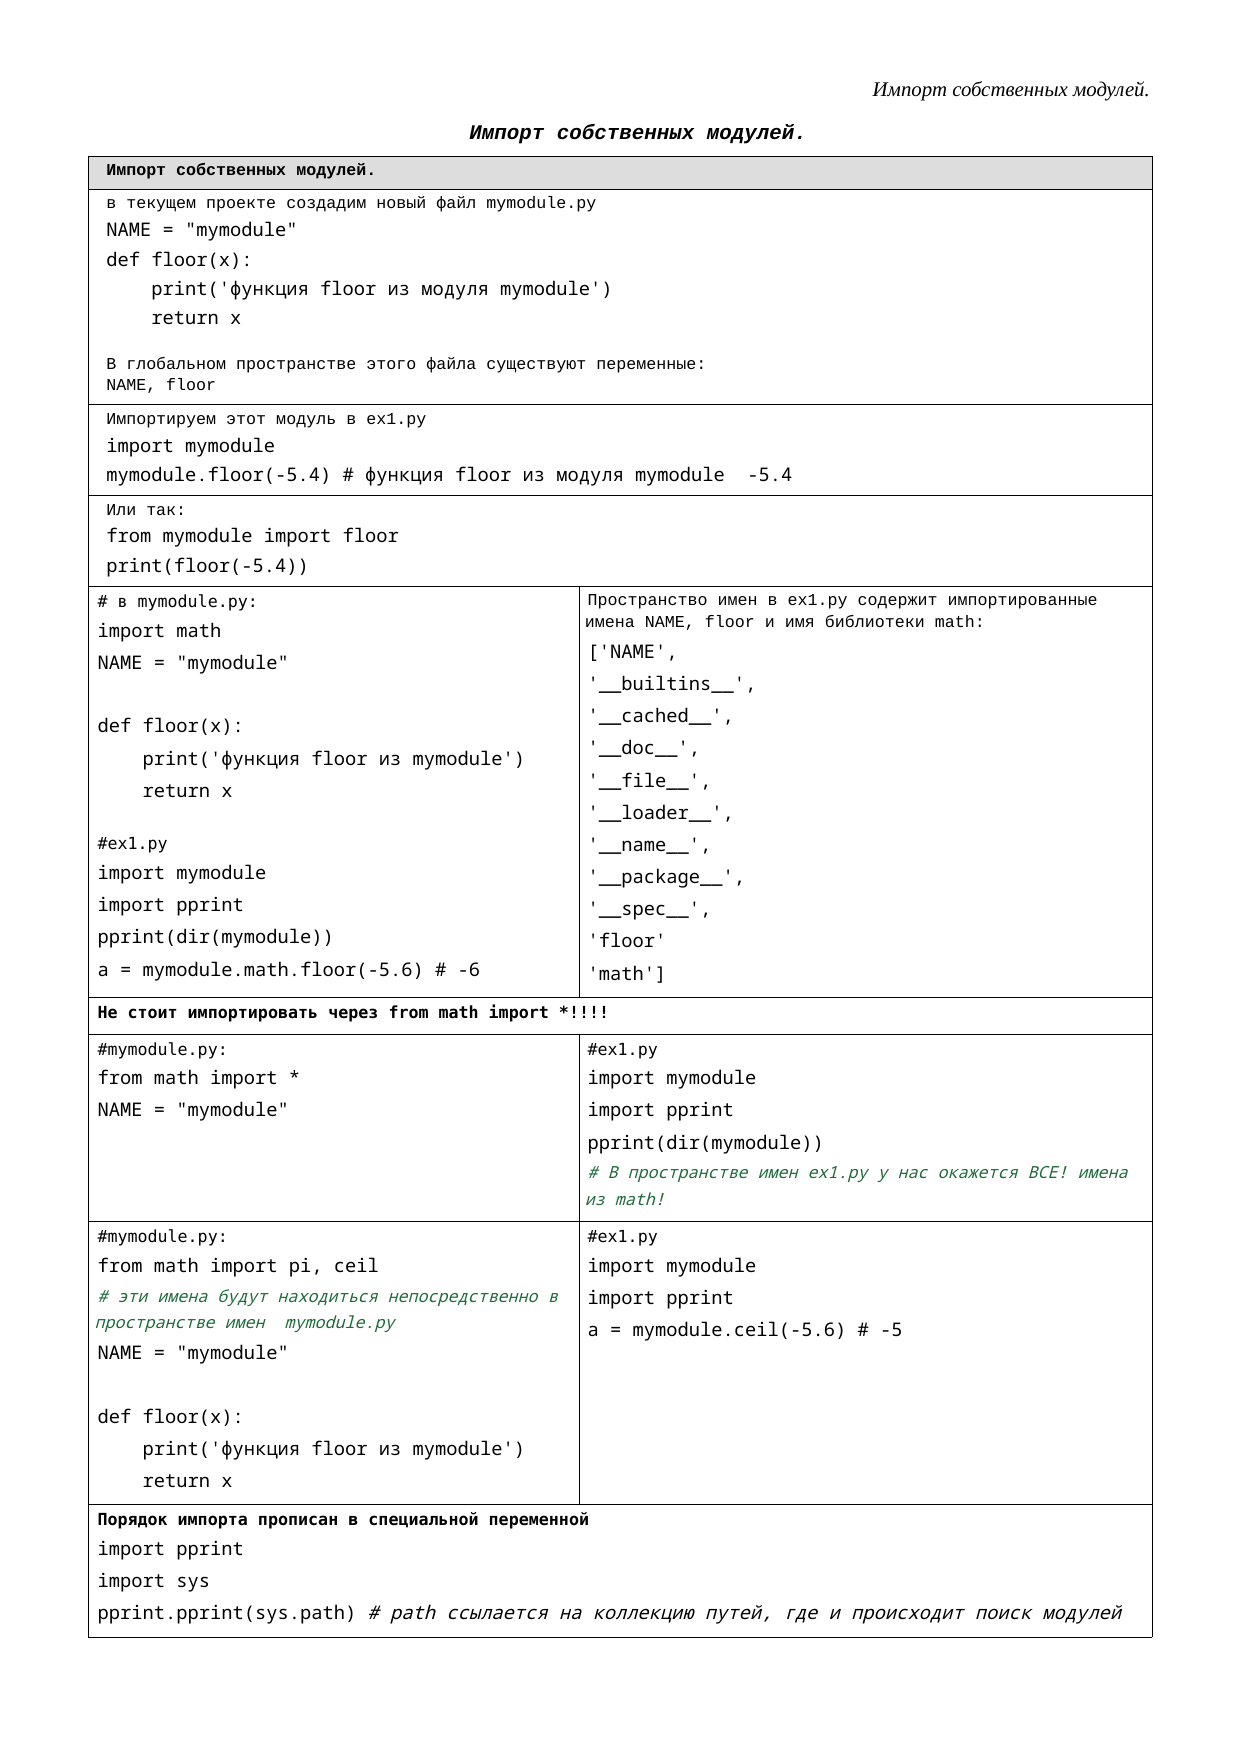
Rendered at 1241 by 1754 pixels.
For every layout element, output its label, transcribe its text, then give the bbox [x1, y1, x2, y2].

table_cell в текущем проекте создадим новый файл mymodule.py NAME = "mymodule" def floor(x): print('функция floor из модуля mymodule') return x В глобальном пространстве этого файла существуют переменные: NAME, floor [89, 190, 1152, 404]
table_header Импорт собственных модулей. [89, 157, 1152, 189]
table_cell #ex1.py import mymodule import pprint a = mymodule.ceil(-5.6) # -5 [580, 1222, 1152, 1504]
table_cell Не стоит импортировать через from math import *!!!! [89, 998, 1152, 1034]
subtitle Импорт собственных модулей. [126, 122, 1152, 146]
table_cell Пространство имен в ex1.py содержит импортированные имена NAME, floor и имя библиотеки math: ['NAME', '__builtins__', '__cached__', '__doc__', '__file__', '__loader__', '__name__', '__package__', '__spec__', 'floor' 'math'] [580, 587, 1152, 997]
table_cell #ex1.py import mymodule import pprint pprint(dir(mymodule)) # В пространстве имен ex1.py у нас окажется ВСЕ! имена из math! [580, 1035, 1152, 1221]
table_cell #mymodule.py: from math import pi, ceil # эти имена будут находиться непосредственно в пространстве имен mymodule.py NAME = "mymodule" def floor(x): print('функция floor из mymodule') return x [89, 1222, 579, 1504]
table_cell Или так: from mymodule import floor print(floor(-5.4)) [89, 496, 1152, 586]
table_cell #mymodule.py: from math import * NAME = "mymodule" [89, 1035, 579, 1221]
table_cell # в mymodule.py: import math NAME = "mymodule" def floor(x): print('функция floor из mymodule') return x #ex1.py import mymodule import pprint pprint(dir(mymodule)) a = mymodule.math.floor(-5.6) # -6 [89, 587, 579, 997]
table_cell Порядок импорта прописан в специальной переменной import pprint import sys pprint.pprint(sys.path) # path ссылается на коллекцию путей, где и происходит поиск модулей [89, 1505, 1152, 1637]
table_cell Импортируем этот модуль в ex1.py import mymodule mymodule.floor(-5.4) # функция floor из модуля mymodule -5.4 [89, 405, 1152, 495]
